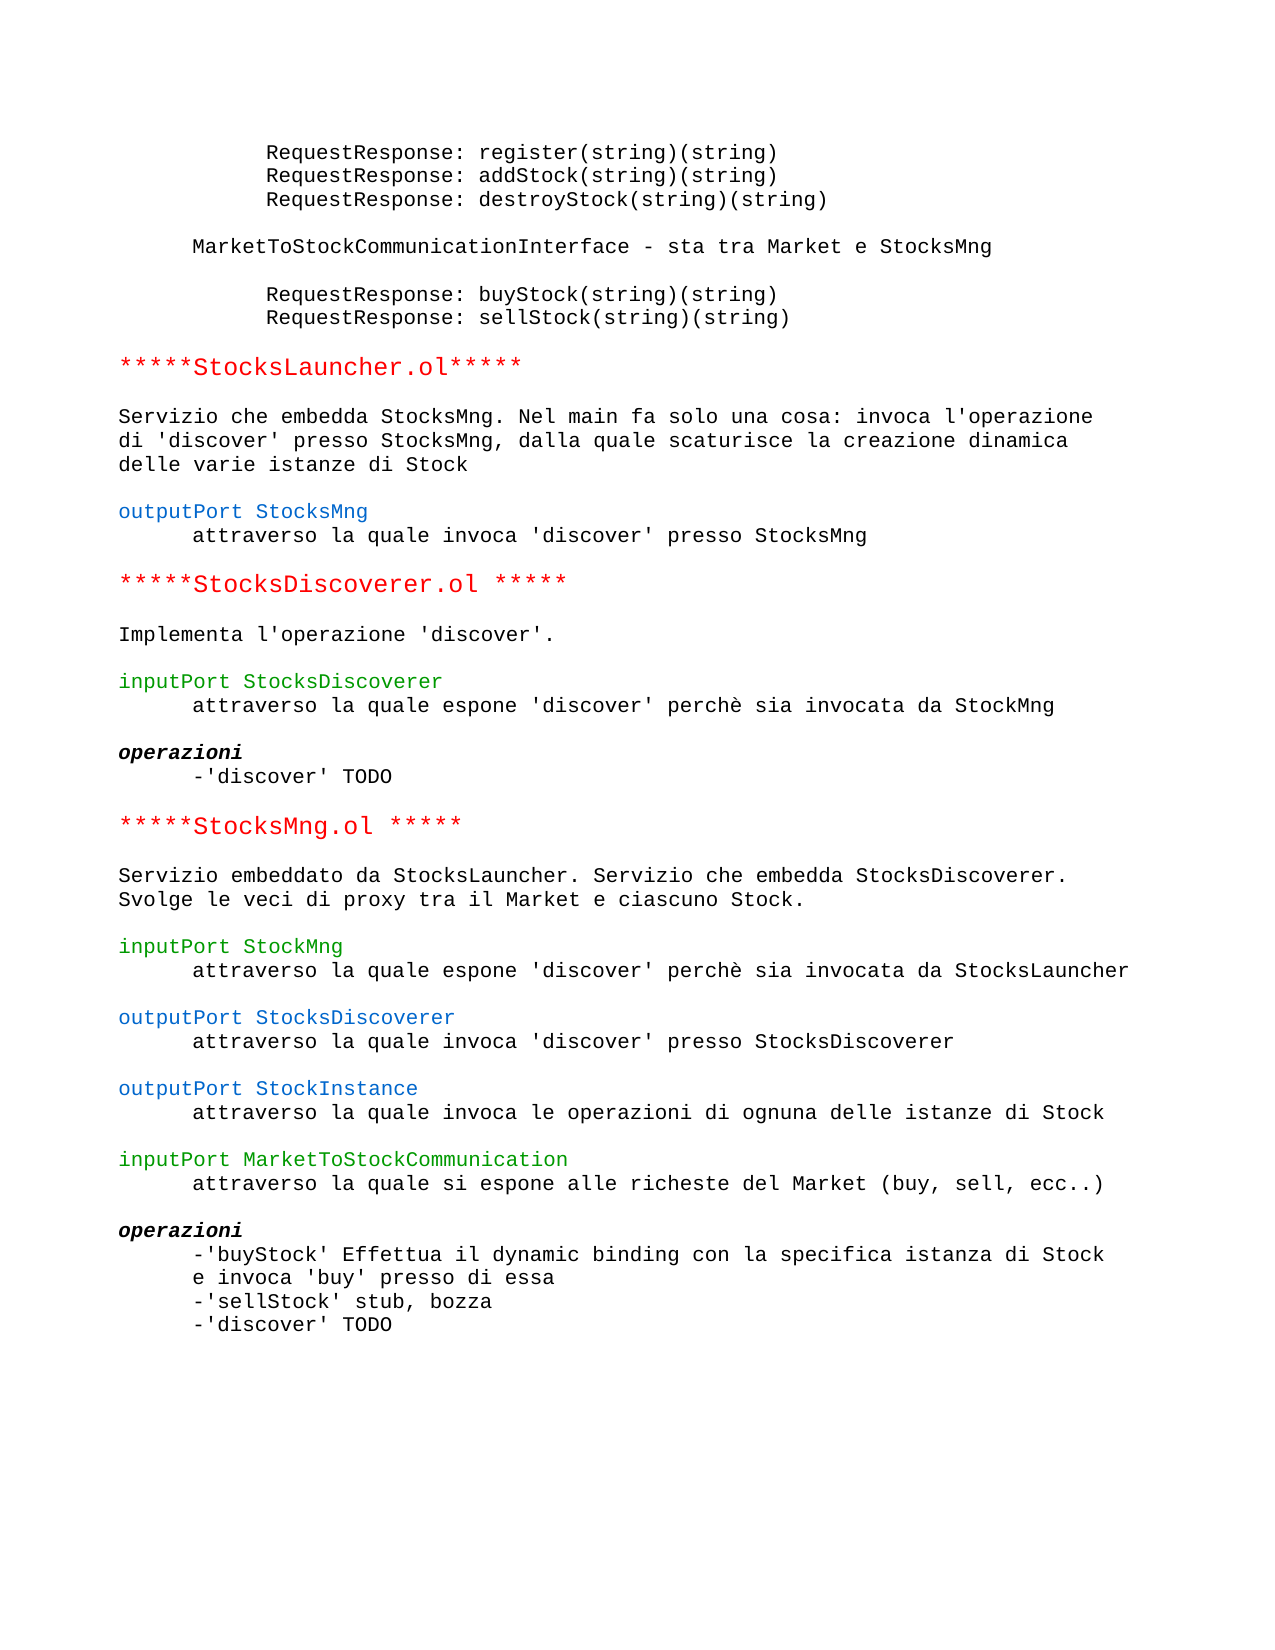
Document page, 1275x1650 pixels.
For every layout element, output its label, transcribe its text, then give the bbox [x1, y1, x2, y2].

text RequestResponse: addStock(string)(string) [118, 165, 1157, 189]
text RequestResponse: destroyStock(string)(string) [118, 189, 1157, 213]
text RequestResponse: register(string)(string) [118, 142, 1157, 165]
text attraverso la quale si espone alle richeste del Market (buy, sell, ecc..) [118, 1173, 1157, 1196]
text operazioni [118, 1220, 1157, 1243]
text attraverso la quale invoca le operazioni di ognuna delle istanze di Stock [118, 1102, 1157, 1125]
text Servizio che embedda StocksMng. Nel main fa solo una cosa: invoca l'operazione [118, 407, 1157, 430]
text MarketToStockCommunicationInterface - sta tra Market e StocksMng [118, 236, 1157, 260]
text -'buyStock' Effettua il dynamic binding con la specifica istanza di Stock [118, 1243, 1157, 1267]
text di 'discover' presso StocksMng, dalla quale scaturisce la creazione dinamica [118, 430, 1157, 454]
text inputPort StockMng [118, 936, 1157, 960]
text attraverso la quale espone 'discover' perchè sia invocata da StockMng [118, 695, 1157, 719]
text Servizio embeddato da StocksLauncher. Servizio che embedda StocksDiscoverer. [118, 865, 1157, 889]
text RequestResponse: sellStock(string)(string) [118, 307, 1157, 331]
text outputPort StocksDiscoverer [118, 1007, 1157, 1031]
text attraverso la quale invoca 'discover' presso StocksMng [118, 525, 1157, 548]
text *****StocksLauncher.ol***** [118, 354, 1157, 383]
text outputPort StocksMng [118, 501, 1157, 525]
text operazioni [118, 742, 1157, 766]
text *****StocksDiscoverer.ol ***** [118, 572, 1157, 600]
text e invoca 'buy' presso di essa [118, 1267, 1157, 1291]
text Svolge le veci di proxy tra il Market e ciascuno Stock. [118, 889, 1157, 912]
text *****StocksMng.ol ***** [118, 813, 1157, 842]
text -'discover' TODO [118, 766, 1157, 789]
text RequestResponse: buyStock(string)(string) [118, 284, 1157, 307]
text attraverso la quale espone 'discover' perchè sia invocata da StocksLauncher [118, 960, 1157, 983]
text -'sellStock' stub, bozza [118, 1291, 1157, 1314]
text inputPort StocksDiscoverer [118, 671, 1157, 695]
text -'discover' TODO [118, 1314, 1157, 1338]
text delle varie istanze di Stock [118, 454, 1157, 477]
text inputPort MarketToStockCommunication [118, 1149, 1157, 1173]
text Implementa l'operazione 'discover'. [118, 624, 1157, 648]
text attraverso la quale invoca 'discover' presso StocksDiscoverer [118, 1031, 1157, 1054]
text outputPort StockInstance [118, 1078, 1157, 1102]
